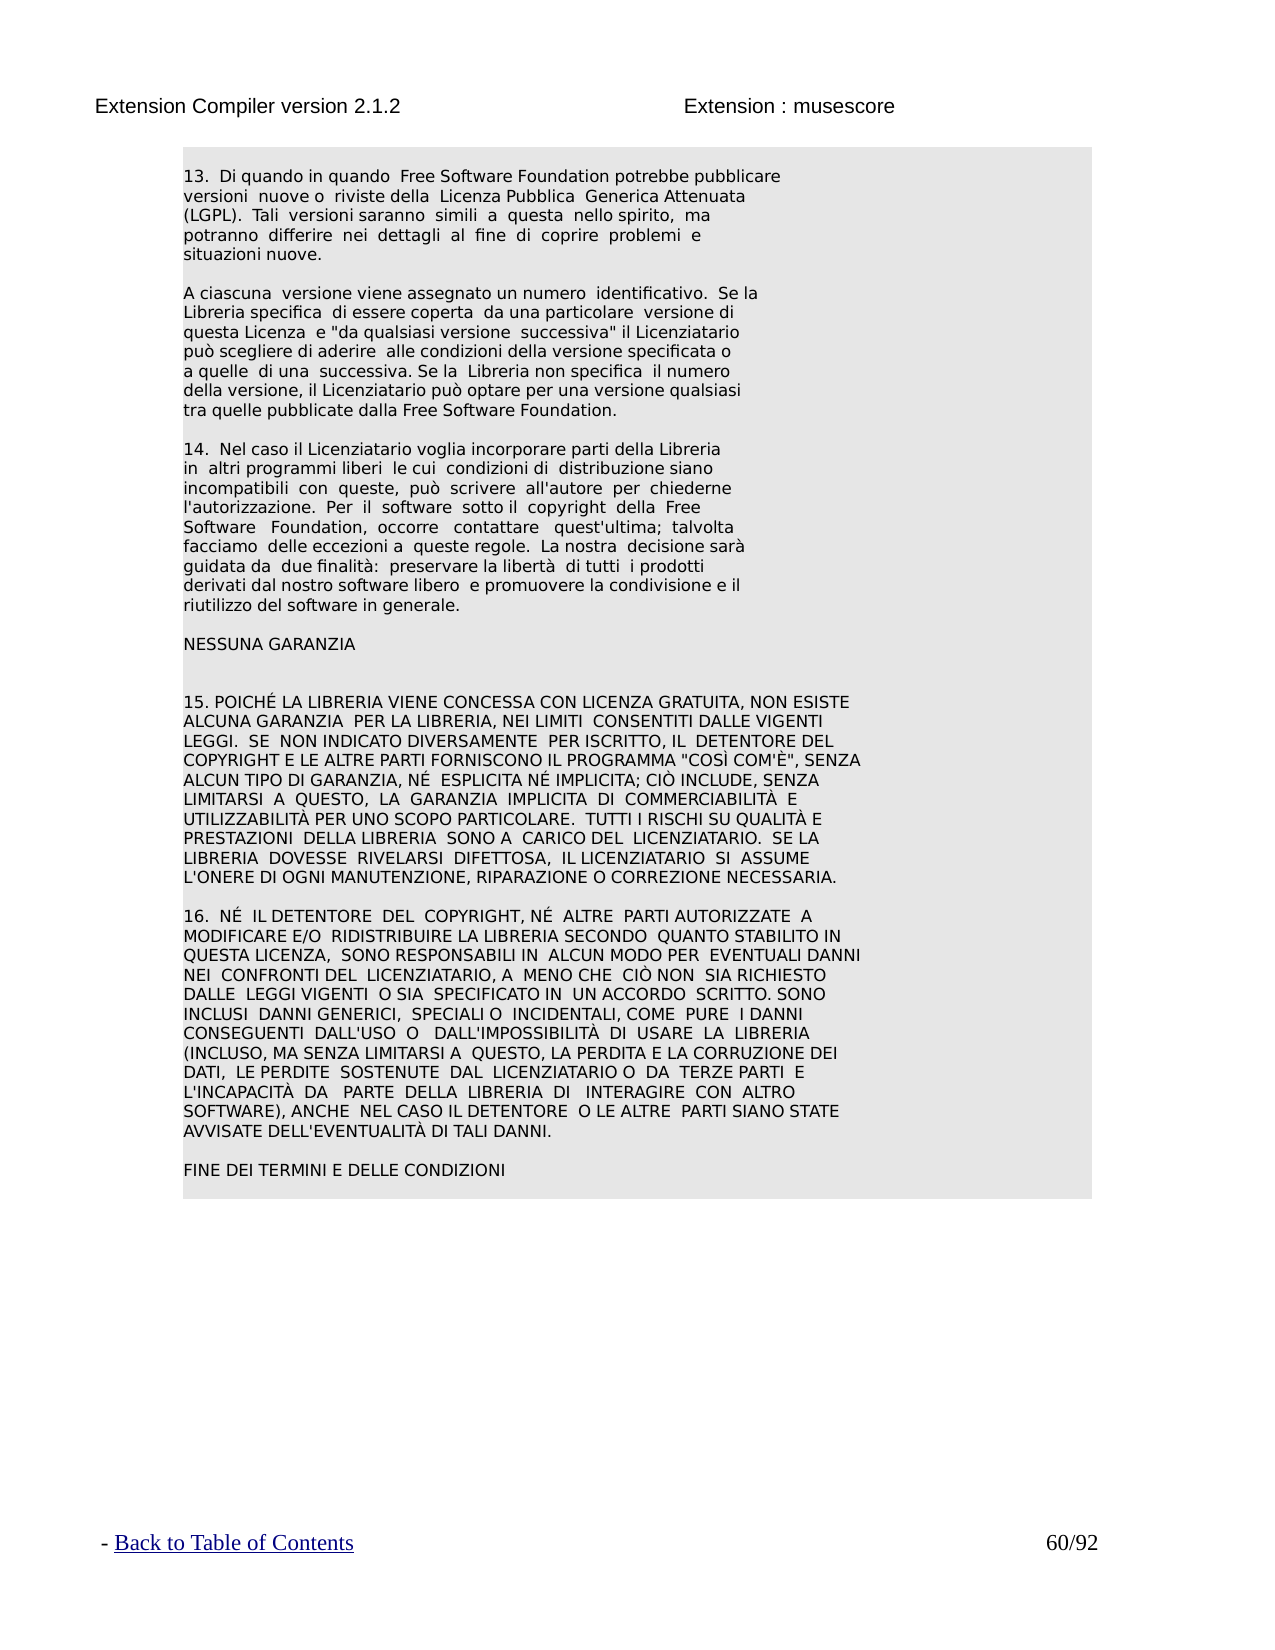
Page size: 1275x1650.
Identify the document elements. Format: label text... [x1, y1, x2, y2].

text CONSEGUENTI DALL'USO O DALL'IMPOSSIBILITÀ DI USARE LA LIBRERIA [183, 1024, 1092, 1043]
text NESSUNA GARANZIA [183, 634, 1092, 654]
text (INCLUSO, MA SENZA LIMITARSI A QUESTO, LA PERDITA E LA CORRUZIONE DEI [183, 1043, 1092, 1063]
text l'autorizzazione. Per il software sotto il copyright della Free [183, 498, 1092, 518]
text L'INCAPACITÀ DA PARTE DELLA LIBRERIA DI INTERAGIRE CON ALTRO [183, 1082, 1092, 1102]
text AVVISATE DELL'EVENTUALITÀ DI TALI DANNI. [183, 1121, 1092, 1141]
text LIMITARSI A QUESTO, LA GARANZIA IMPLICITA DI COMMERCIABILITÀ E [183, 790, 1092, 810]
text Libreria specifica di essere coperta da una particolare versione di [183, 303, 1092, 323]
text (LGPL). Tali versioni saranno simili a questa nello spirito, ma [183, 206, 1092, 225]
text LEGGI. SE NON INDICATO DIVERSAMENTE PER ISCRITTO, IL DETENTORE DEL [183, 732, 1092, 751]
text MODIFICARE E/O RIDISTRIBUIRE LA LIBRERIA SECONDO QUANTO STABILITO IN [183, 927, 1092, 946]
text QUESTA LICENZA, SONO RESPONSABILI IN ALCUN MODO PER EVENTUALI DANNI [183, 946, 1092, 966]
text ALCUNA GARANZIA PER LA LIBRERIA, NEI LIMITI CONSENTITI DALLE VIGENTI [183, 712, 1092, 732]
text SOFTWARE), ANCHE NEL CASO IL DETENTORE O LE ALTRE PARTI SIANO STATE [183, 1102, 1092, 1121]
text 15. POICHÉ LA LIBRERIA VIENE CONCESSA CON LICENZA GRATUITA, NON ESISTE [183, 693, 1092, 712]
text riutilizzo del software in generale. [183, 596, 1092, 615]
text NEI CONFRONTI DEL LICENZIATARIO, A MENO CHE CIÒ NON SIA RICHIESTO [183, 966, 1092, 985]
text LIBRERIA DOVESSE RIVELARSI DIFETTOSA, IL LICENZIATARIO SI ASSUME [183, 849, 1092, 868]
text COPYRIGHT E LE ALTRE PARTI FORNISCONO IL PROGRAMMA "COSÌ COM'È", SENZA [183, 751, 1092, 771]
text a quelle di una successiva. Se la Libreria non specifica il numero [183, 362, 1092, 381]
text facciamo delle eccezioni a queste regole. La nostra decisione sarà [183, 537, 1092, 557]
text PRESTAZIONI DELLA LIBRERIA SONO A CARICO DEL LICENZIATARIO. SE LA [183, 829, 1092, 849]
text 14. Nel caso il Licenziatario voglia incorporare parti della Libreria [183, 440, 1092, 459]
text potranno differire nei dettagli al fine di coprire problemi e [183, 225, 1092, 245]
text della versione, il Licenziatario può optare per una versione qualsiasi [183, 381, 1092, 401]
text derivati dal nostro software libero e promuovere la condivisione e il [183, 576, 1092, 596]
text INCLUSI DANNI GENERICI, SPECIALI O INCIDENTALI, COME PURE I DANNI [183, 1004, 1092, 1024]
text versioni nuove o riviste della Licenza Pubblica Generica Attenuata [183, 186, 1092, 206]
text tra quelle pubblicate dalla Free Software Foundation. [183, 401, 1092, 420]
text può scegliere di aderire alle condizioni della versione specificata o [183, 342, 1092, 362]
text guidata da due finalità: preservare la libertà di tutti i prodotti [183, 557, 1092, 576]
text in altri programmi liberi le cui condizioni di distribuzione siano [183, 459, 1092, 479]
text ALCUN TIPO DI GARANZIA, NÉ ESPLICITA NÉ IMPLICITA; CIÒ INCLUDE, SENZA [183, 771, 1092, 790]
text UTILIZZABILITÀ PER UNO SCOPO PARTICOLARE. TUTTI I RISCHI SU QUALITÀ E [183, 810, 1092, 829]
text situazioni nuove. [183, 245, 1092, 264]
text questa Licenza e "da qualsiasi versione successiva" il Licenziatario [183, 323, 1092, 342]
text DATI, LE PERDITE SOSTENUTE DAL LICENZIATARIO O DA TERZE PARTI E [183, 1063, 1092, 1082]
text incompatibili con queste, può scrivere all'autore per chiederne [183, 479, 1092, 498]
text Software Foundation, occorre contattare quest'ultima; talvolta [183, 518, 1092, 537]
text 13. Di quando in quando Free Software Foundation potrebbe pubblicare [183, 167, 1092, 186]
text 16. NÉ IL DETENTORE DEL COPYRIGHT, NÉ ALTRE PARTI AUTORIZZATE A [183, 907, 1092, 927]
text FINE DEI TERMINI E DELLE CONDIZIONI [183, 1160, 1092, 1180]
text L'ONERE DI OGNI MANUTENZIONE, RIPARAZIONE O CORREZIONE NECESSARIA. [183, 868, 1092, 888]
text A ciascuna versione viene assegnato un numero identificativo. Se la [183, 284, 1092, 303]
text DALLE LEGGI VIGENTI O SIA SPECIFICATO IN UN ACCORDO SCRITTO. SONO [183, 985, 1092, 1004]
